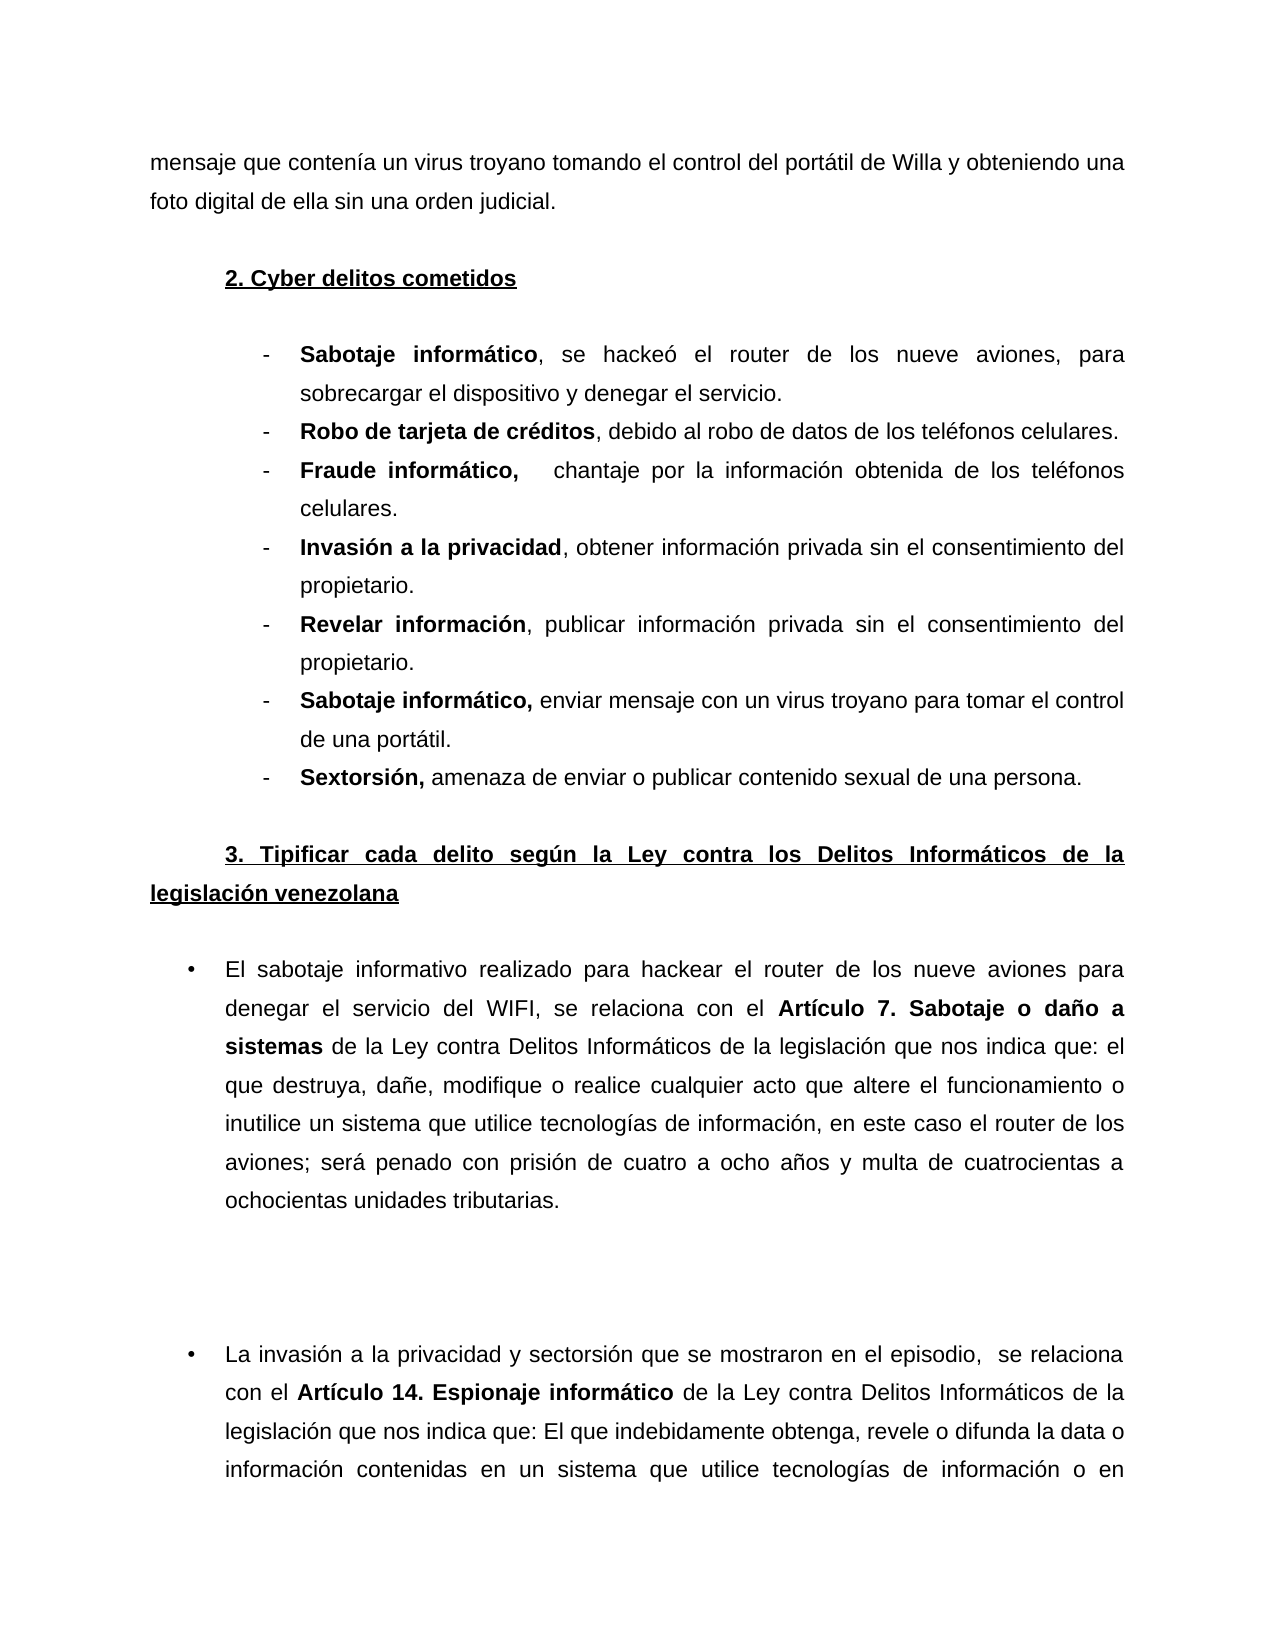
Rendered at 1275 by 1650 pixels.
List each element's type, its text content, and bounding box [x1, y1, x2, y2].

list Robo de tarjeta de créditos, debido al robo de datos de los teléfonos celulares. [262, 419, 1125, 445]
text 2. Cyber delitos cometidos [150, 265, 1125, 291]
list Sextorsión, amenaza de enviar o publicar contenido sexual de una persona. [262, 765, 1125, 791]
text 3. Tipificar cada delito según la Ley contra los Delitos Informáticos de la legislación venezolana [150, 842, 1125, 906]
list Fraude informático, chantaje por la información obtenida de los teléfonos celulares. [262, 457, 1125, 522]
list Revelar información, publicar información privada sin el consentimiento del propietario. [262, 611, 1125, 675]
list Sabotaje informático, enviar mensaje con un virus troyano para tomar el control de una portátil. [262, 688, 1125, 752]
list El sabotaje informativo realizado para hackear el router de los nueve aviones para denegar el servicio del WIFI, se relaciona con el Artículo 7. Sabotaje o daño a sistemas de la Ley contra Delitos Informáticos de la legislación que nos indica que: el que destruya, dañe, modifique o realice cualquier acto que altere el funcionamiento o inutilice un sistema que utilice tecnologías de información, en este caso el router de los aviones; será penado con prisión de cuatro a ocho años y multa de cuatrocientas a ochocientas unidades tributarias. [187, 957, 1125, 1213]
list Invasión a la privacidad, obtener información privada sin el consentimiento del propietario. [262, 534, 1125, 598]
list Sabotaje informático, se hackeó el router de los nueve aviones, para sobrecargar el dispositivo y denegar el servicio. [262, 342, 1125, 406]
list La invasión a la privacidad y sectorsión que se mostraron en el episodio, se relaciona con el Artículo 14. Espionaje informático de la Ley contra Delitos Informáticos de la legislación que nos indica que: El que indebidamente obtenga, revele o difunda la data o información contenidas en un sistema que utilice tecnologías de información o en [187, 1342, 1125, 1482]
text mensaje que contenía un virus troyano tomando el control del portátil de Willa y obteniendo una foto digital de ella sin una orden judicial. [150, 150, 1125, 214]
